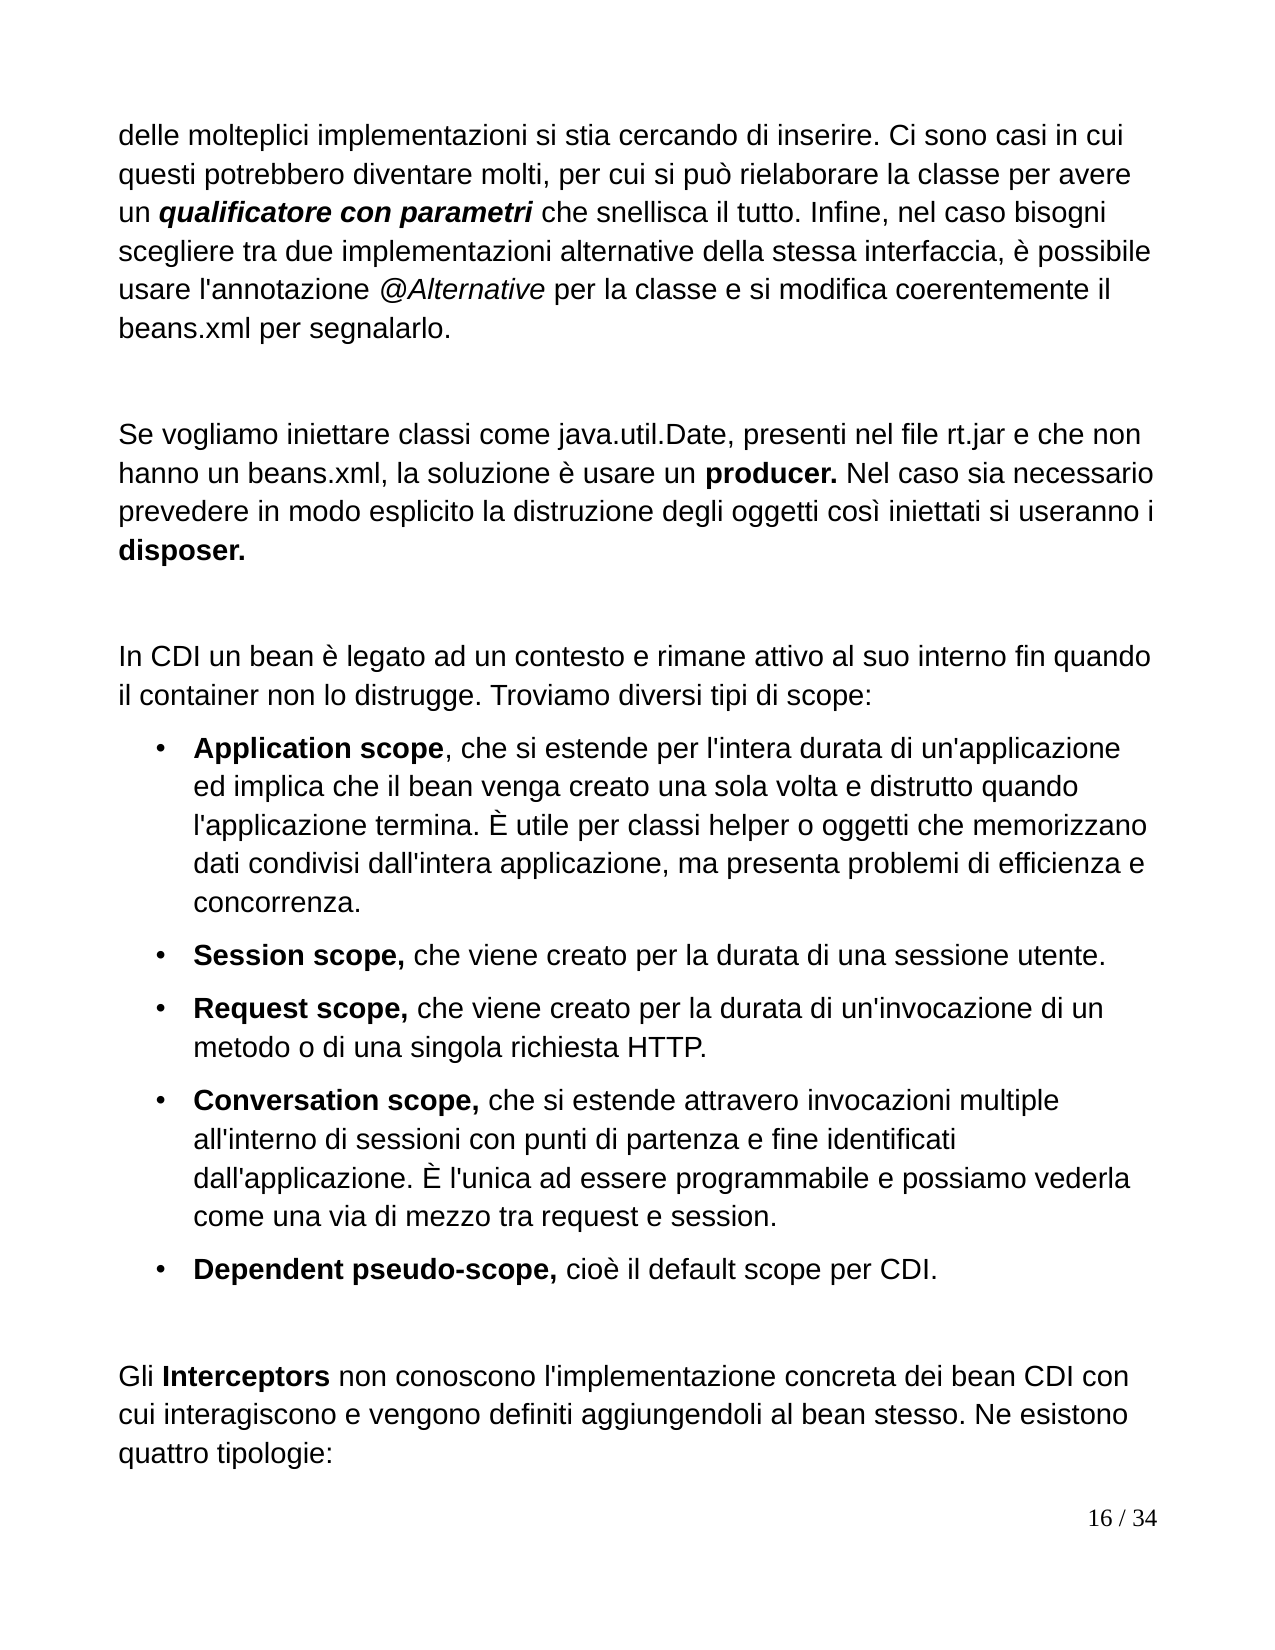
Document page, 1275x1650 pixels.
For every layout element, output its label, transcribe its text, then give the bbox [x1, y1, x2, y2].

text delle molteplici implementazioni si stia cercando di inserire. Ci sono casi in cui questi potrebbero diventare molti, per cui si può rielaborare la classe per avere un qualificatore con parametri che snellisca il tutto. Infine, nel caso bisogni scegliere tra due implementazioni alternative della stessa interfaccia, è possibile usare l'annotazione @Alternative per la classe e si modifica coerentemente il beans.xml per segnalarlo. [118, 118, 1157, 344]
list Session scope, che viene creato per la durata di una sessione utente. [156, 938, 1157, 972]
list Application scope, che si estende per l'intera durata di un'applicazione ed implica che il bean venga creato una sola volta e distrutto quando l'applicazione termina. È utile per classi helper o oggetti che memorizzano dati condivisi dall'intera applicazione, ma presenta problemi di efficienza e concorrenza. [156, 731, 1157, 918]
text Gli Interceptors non conoscono l'implementazione concreta dei bean CDI con cui interagiscono e vengono definiti aggiungendoli al bean stesso. Ne esistono quattro tipologie: [118, 1359, 1157, 1469]
list Conversation scope, che si estende attravero invocazioni multiple all'interno di sessioni con punti di partenza e fine identificati dall'applicazione. È l'unica ad essere programmabile e possiamo vederla come una via di mezzo tra request e session. [156, 1083, 1157, 1233]
text In CDI un bean è legato ad un contesto e rimane attivo al suo interno fin quando il container non lo distrugge. Troviamo diversi tipi di scope: [118, 639, 1157, 711]
list Request scope, che viene creato per la durata di un'invocazione di un metodo o di una singola richiesta HTTP. [156, 991, 1157, 1064]
list Dependent pseudo-scope, cioè il default scope per CDI. [156, 1252, 1157, 1286]
text Se vogliamo iniettare classi come java.util.Date, presenti nel file rt.jar e che non hanno un beans.xml, la soluzione è usare un producer. Nel caso sia necessario prevedere in modo esplicito la distruzione degli oggetti così iniettati si useranno i disposer. [118, 417, 1157, 566]
